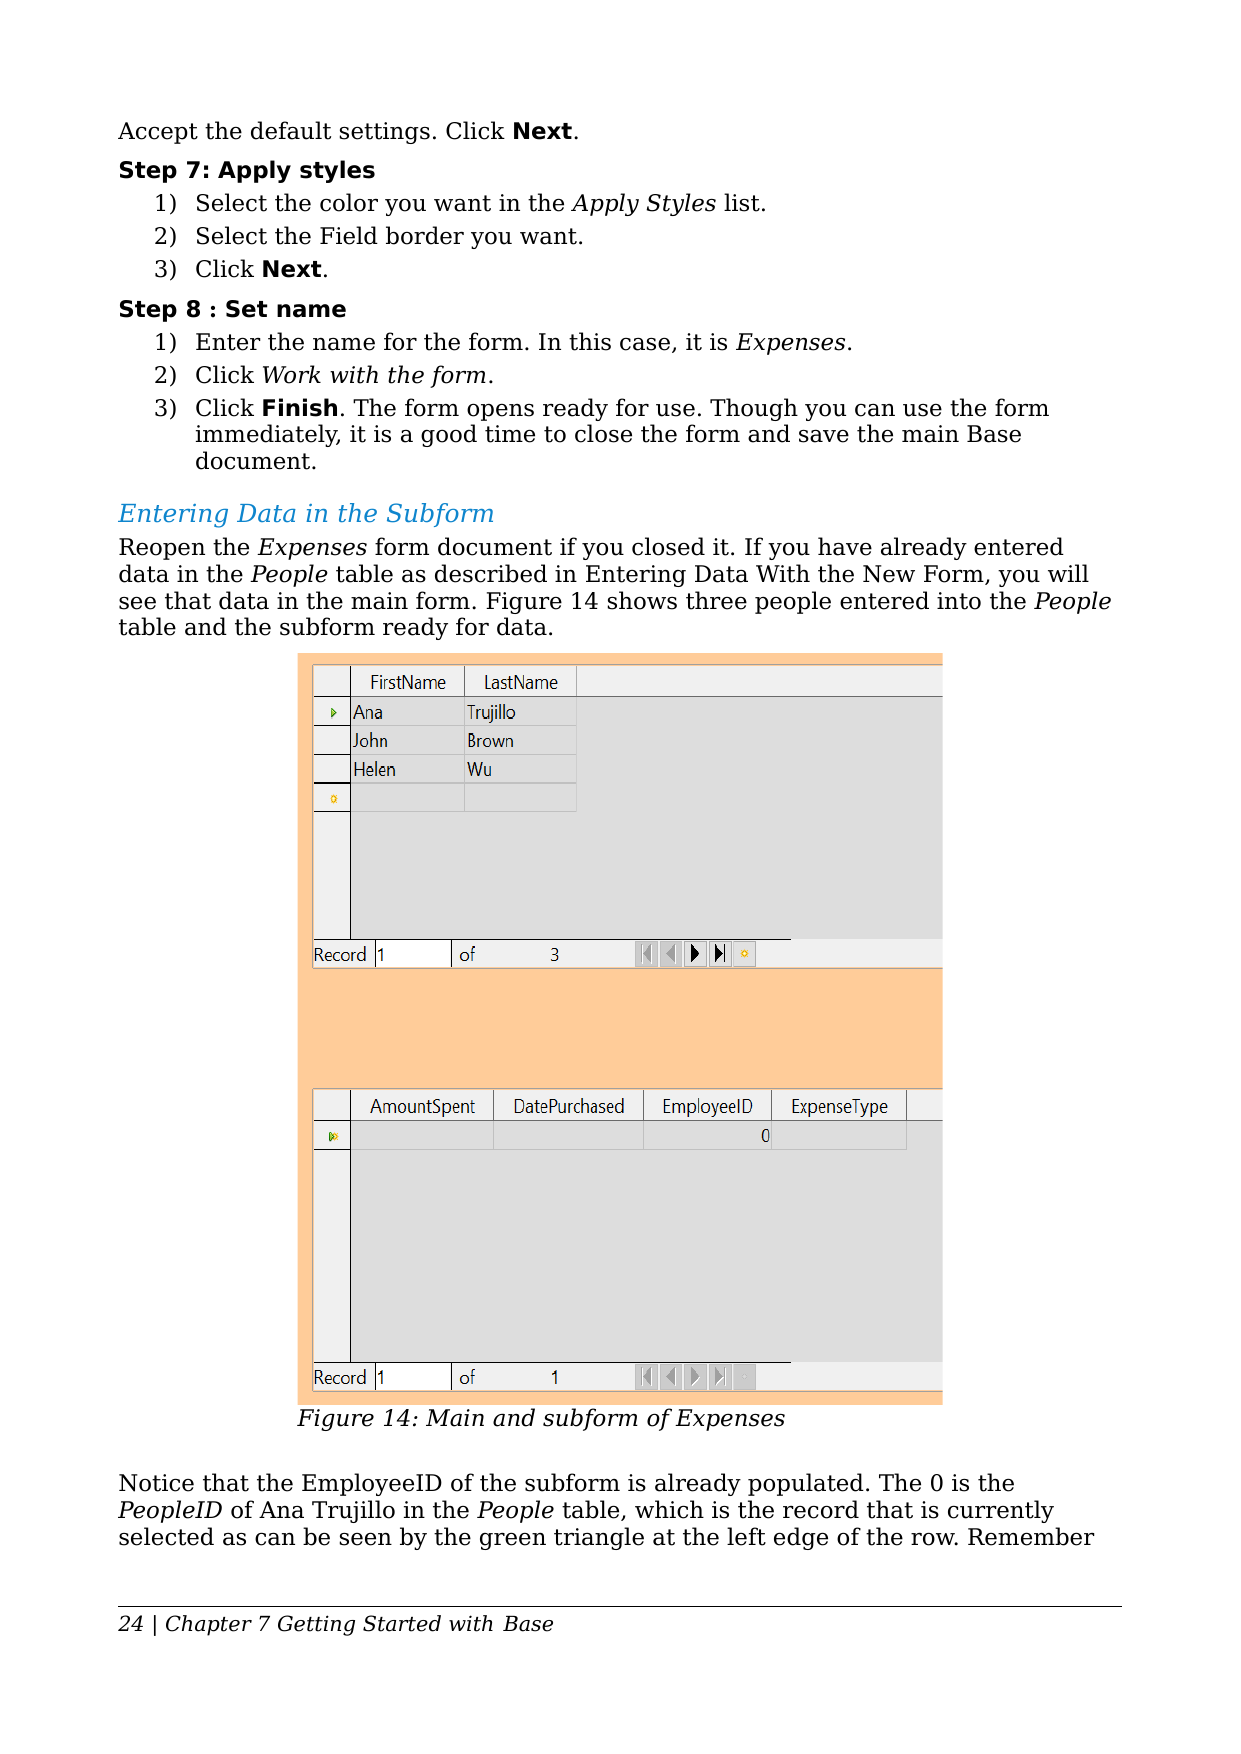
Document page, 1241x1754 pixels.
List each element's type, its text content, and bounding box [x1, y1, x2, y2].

list Step 8 : Set name [118, 295, 1122, 322]
subtitle Entering Data in the Subform [118, 499, 1122, 528]
list Click Work with the form. [177, 362, 1122, 388]
text Reopen the Expenses form document if you closed it. If you have already entered data in the People table as described in Entering Data With the New Form, you will see that data in the main form. Figure 14 shows three people entered into the People table and the subform ready for data. [118, 534, 1122, 641]
list Click Next. [177, 256, 1122, 283]
list Select the color you want in the Apply Styles list. [177, 190, 1122, 217]
picture [297, 653, 943, 1405]
text Notice that the EmployeeID of the subform is already populated. The 0 is the PeopleID of Ana Trujillo in the People table, which is the record that is currently selected as can be seen by the green triangle at the left edge of the row. Remember [118, 1471, 1122, 1551]
text Accept the default settings. Click Next. [118, 118, 1122, 145]
list Enter the name for the form. In this case, it is Expenses. [177, 329, 1122, 356]
list Click Finish. The form opens ready for use. Though you can use the form immediately, it is a good time to close the form and save the main Base document. [177, 395, 1122, 475]
list Select the Field border you want. [177, 223, 1122, 250]
text Figure 14: Main and subform of Expenses [297, 1405, 943, 1431]
list Step 7: Apply styles [118, 157, 1122, 184]
